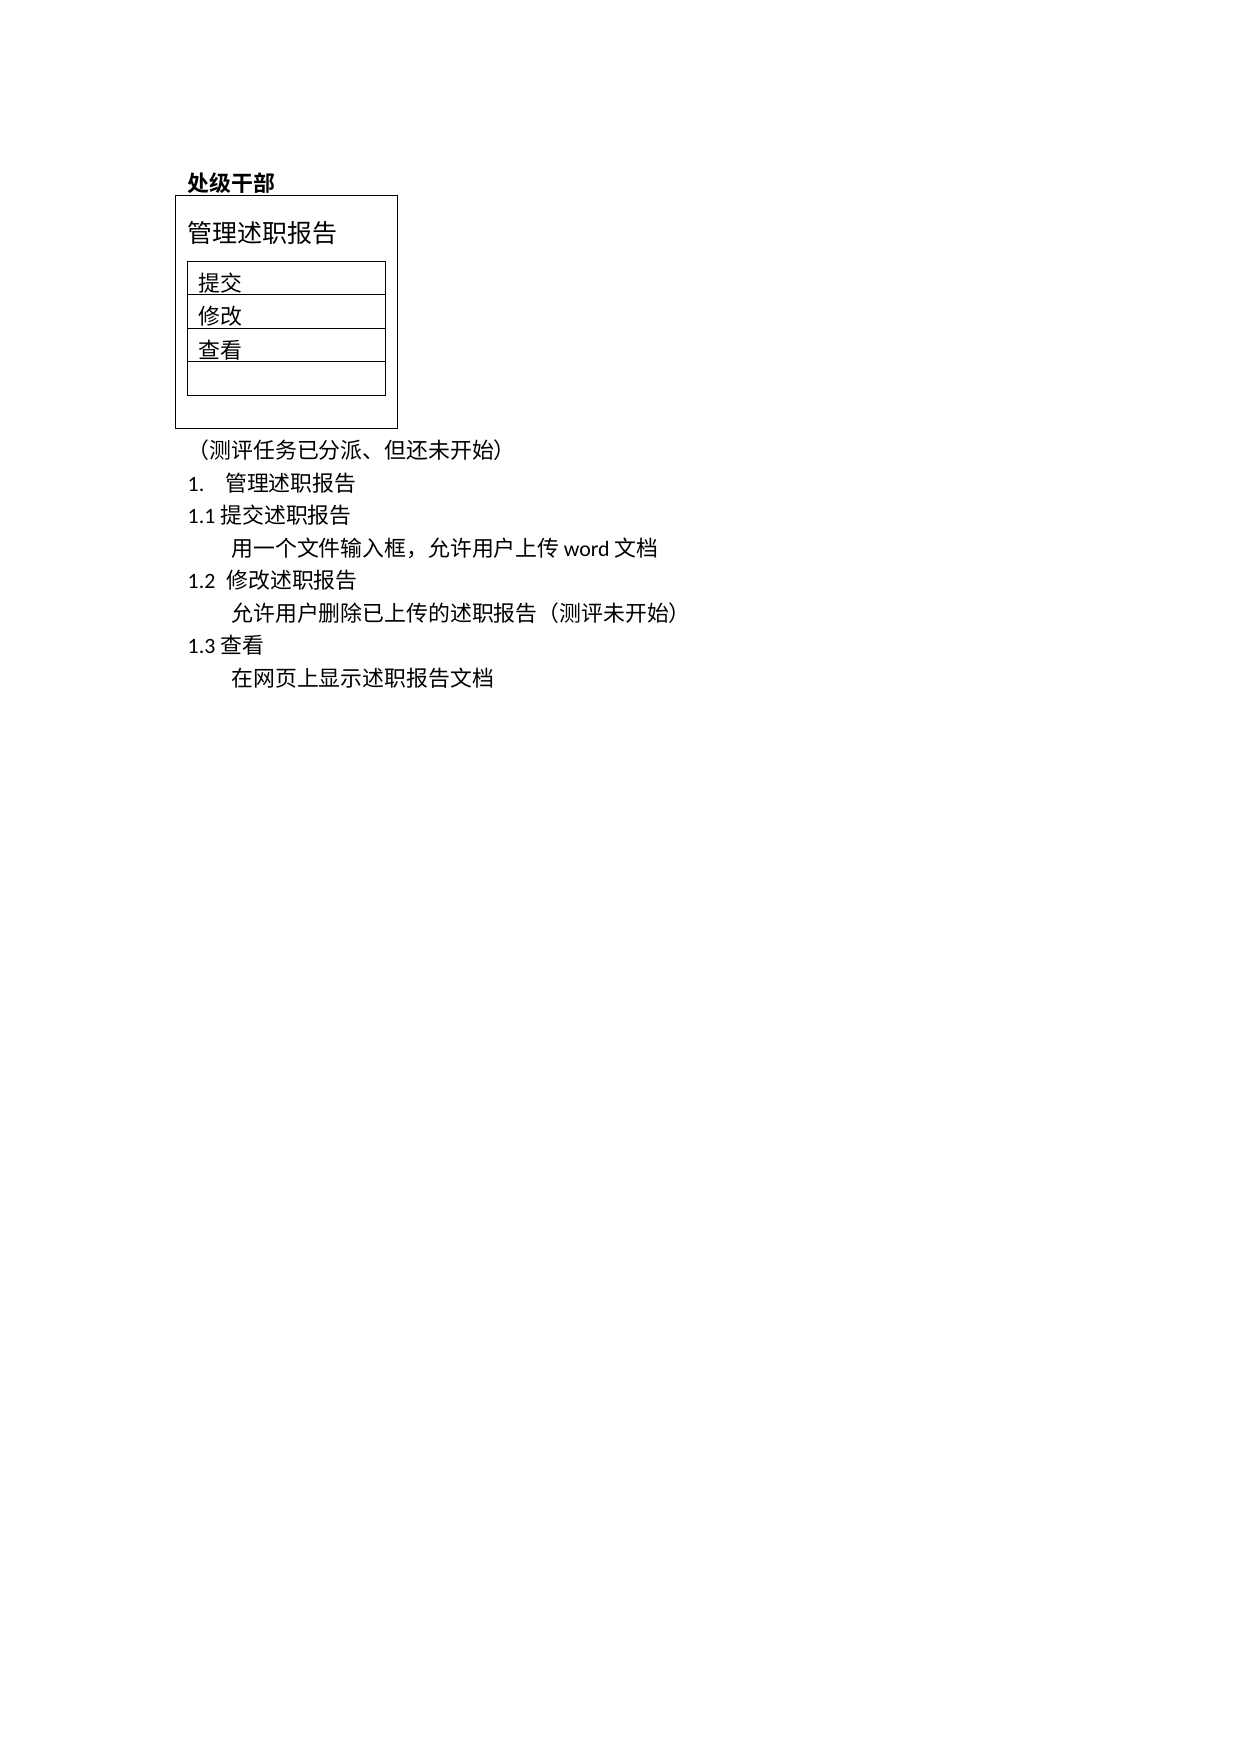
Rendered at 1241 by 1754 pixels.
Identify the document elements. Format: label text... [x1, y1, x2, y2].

list 管理述职报告 [187, 462, 1053, 494]
table_cell 修改 [188, 295, 385, 328]
list 修改述职报告 [187, 559, 1053, 592]
text 1.3 查看 [187, 624, 1053, 657]
text （测评任务已分派、但还未开始） [187, 429, 1053, 462]
text 用一个文件输入框，允许用户上传word文档 [187, 527, 1053, 559]
text 1.1 提交述职报告 [187, 494, 1053, 527]
table_cell 查看 [188, 329, 385, 361]
text 允许用户删除已上传的述职报告（测评未开始） [187, 592, 1053, 624]
text 处级干部 [187, 162, 1053, 194]
table_header 提交 [188, 262, 385, 294]
table_cell [188, 362, 385, 395]
text 在网页上显示述职报告文档 [187, 657, 1053, 689]
table_header 管理述职报告 [176, 196, 397, 428]
